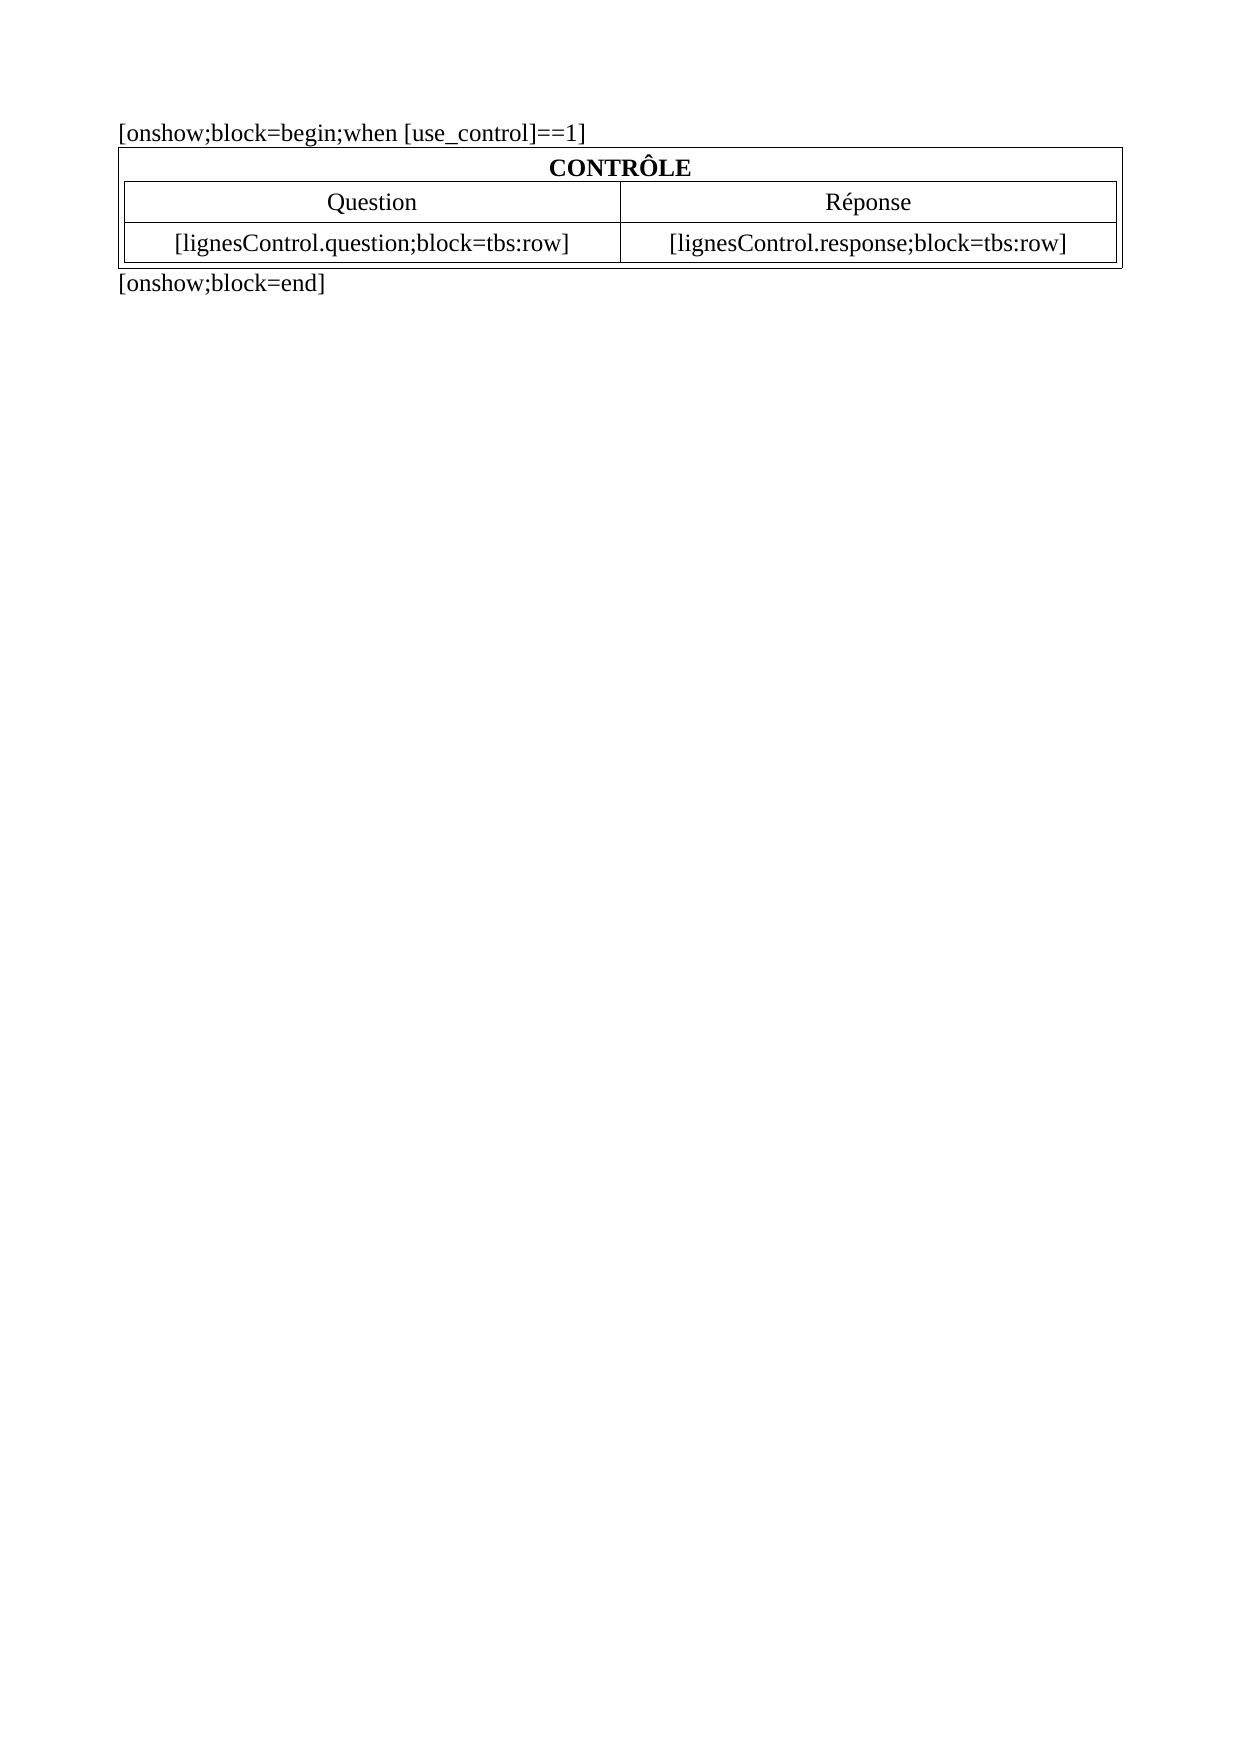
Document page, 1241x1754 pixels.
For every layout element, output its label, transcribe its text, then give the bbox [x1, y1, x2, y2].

text [onshow;block=begin;when [use_control]==1] [118, 118, 1122, 147]
table_header CONTRÔLE [119, 148, 1122, 268]
text [onshow;block=end] [118, 269, 1122, 297]
table_cell [lignesControl.question;block=tbs:row] [125, 223, 620, 262]
table_header Question [125, 182, 620, 222]
table_cell [lignesControl.response;block=tbs:row] [621, 223, 1116, 262]
table_header Réponse [621, 182, 1116, 222]
